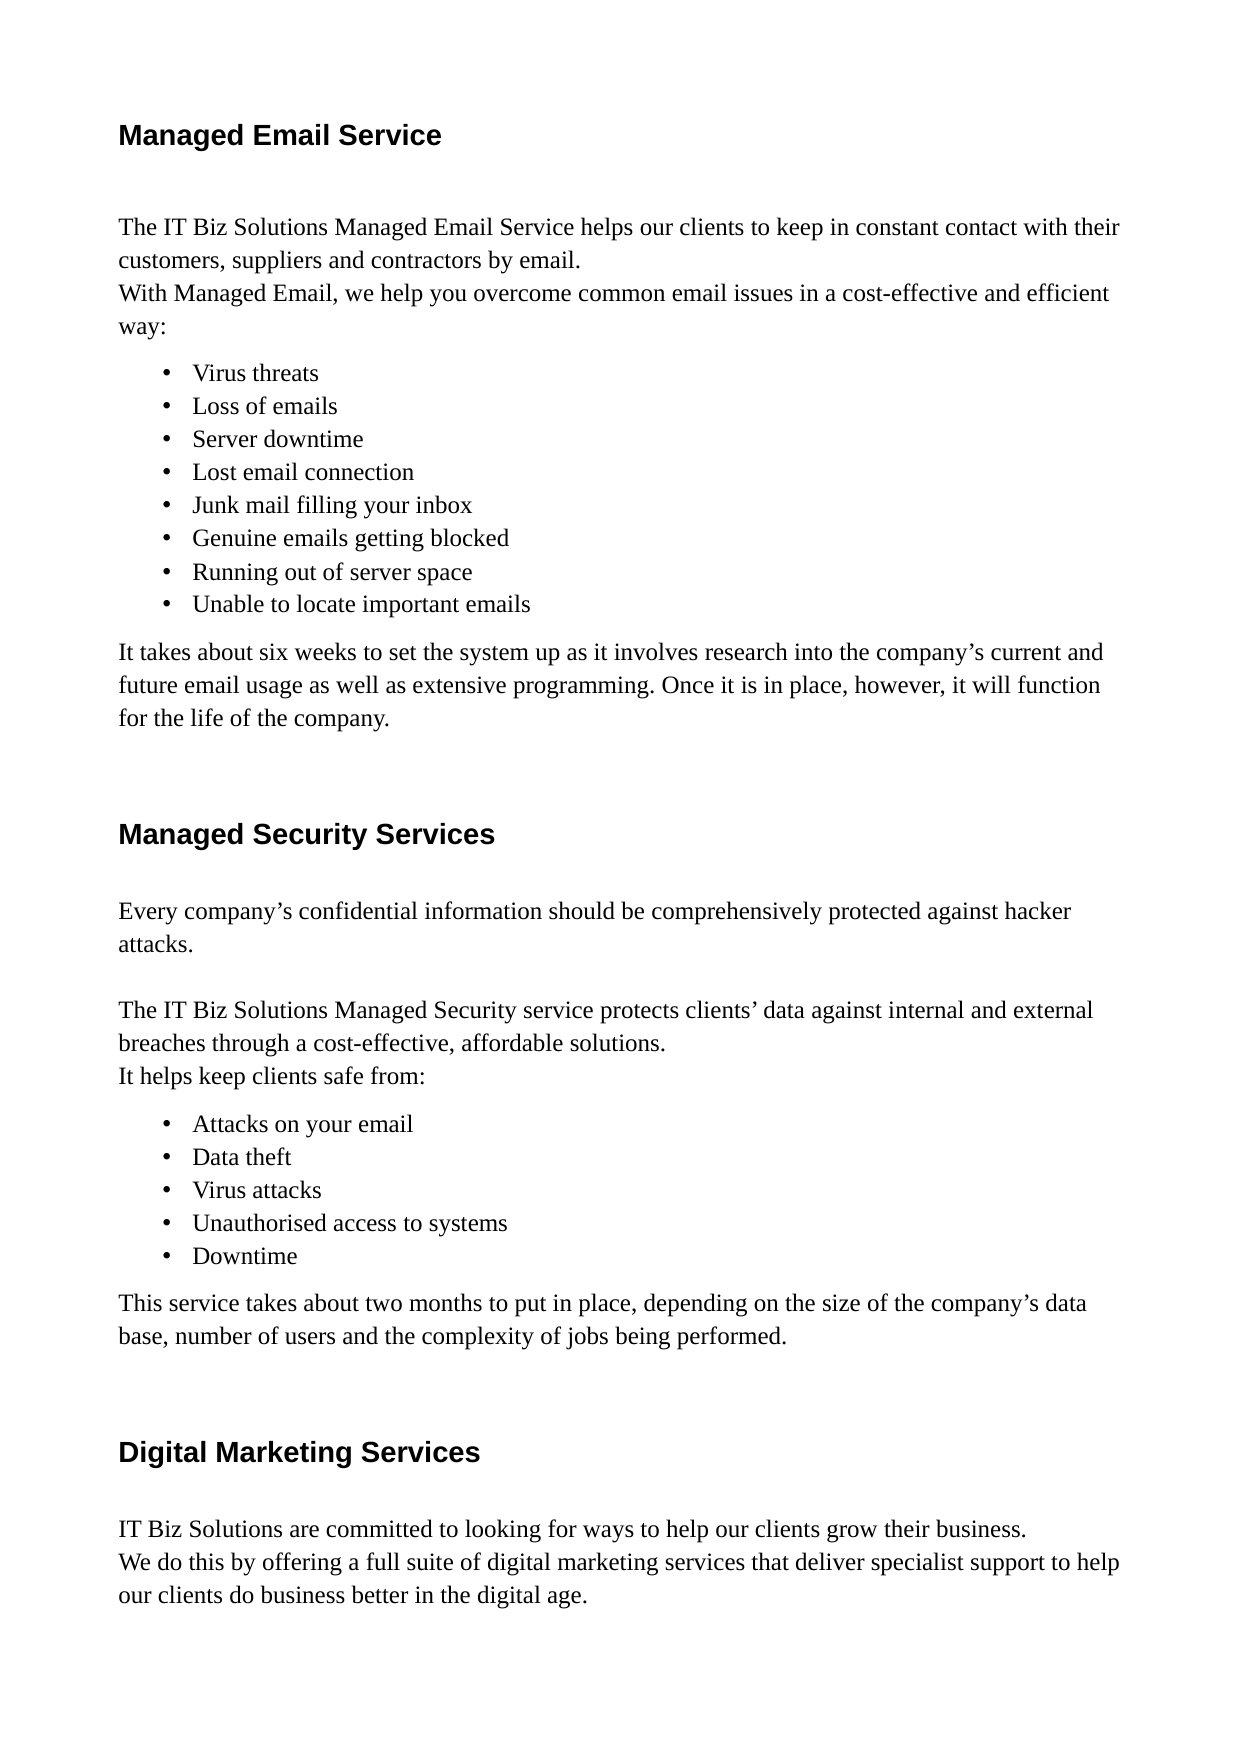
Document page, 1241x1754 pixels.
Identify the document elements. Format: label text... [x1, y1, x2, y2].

text The IT Biz Solutions Managed Email Service helps our clients to keep in constant contact with their customers, suppliers and contractors by email. [118, 212, 1122, 273]
text IT Biz Solutions are committed to looking for ways to help our clients grow their business. [118, 1514, 1122, 1543]
list Lost email connection [162, 457, 1122, 486]
text It helps keep clients safe from: [118, 1061, 1122, 1090]
text Every company’s confidential information should be comprehensively protected against hacker attacks. [118, 896, 1122, 958]
text We do this by offering a full suite of digital marketing services that deliver specialist support to help our clients do business better in the digital age. [118, 1547, 1122, 1609]
text It takes about six weeks to set the system up as it involves research into the company’s current and future email usage as well as extensive programming. Once it is in place, however, it will function for the life of the company. [118, 637, 1122, 732]
text With Managed Email, we help you overcome common email issues in a cost-effective and efficient way: [118, 278, 1122, 339]
subtitle Managed Security Services [118, 817, 1122, 850]
list Server downtime [162, 424, 1122, 453]
text This service takes about two months to put in place, depending on the size of the company’s data base, number of users and the complexity of jobs being performed. [118, 1288, 1122, 1350]
list Attacks on your email [162, 1109, 1122, 1137]
subtitle Digital Marketing Services [118, 1435, 1122, 1468]
text The IT Biz Solutions Managed Security service protects clients’ data against internal and external breaches through a cost-effective, affordable solutions. [118, 995, 1122, 1057]
list Virus threats [162, 358, 1122, 387]
list Loss of emails [162, 391, 1122, 420]
list Genuine emails getting blocked [162, 523, 1122, 552]
list Junk mail filling your inbox [162, 491, 1122, 519]
list Unable to locate important emails [162, 589, 1122, 618]
list Virus attacks [162, 1175, 1122, 1203]
list Unauthorised access to systems [162, 1208, 1122, 1236]
list Running out of server space [162, 557, 1122, 585]
list Data theft [162, 1142, 1122, 1170]
subtitle Managed Email Service [118, 118, 1122, 152]
list Downtime [162, 1241, 1122, 1269]
